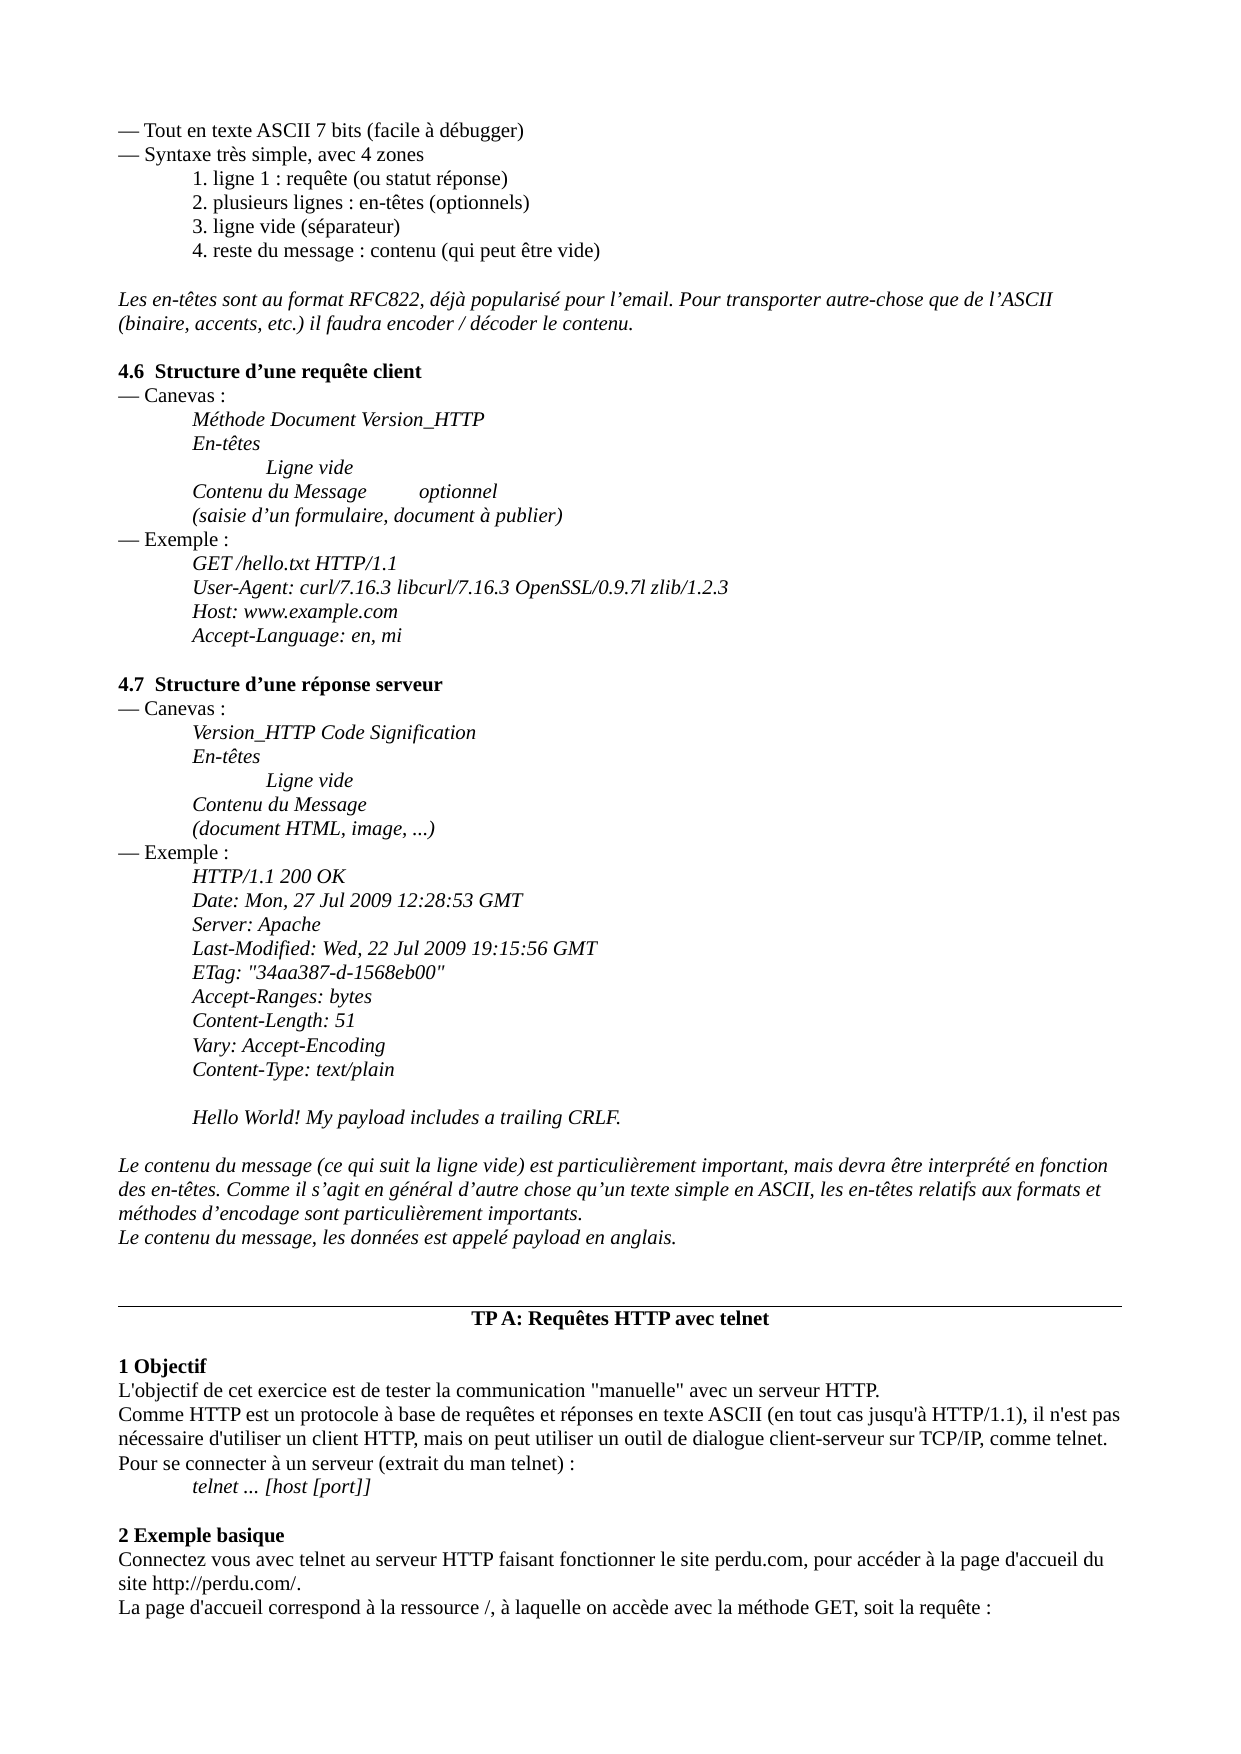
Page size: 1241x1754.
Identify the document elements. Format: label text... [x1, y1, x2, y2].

text Le contenu du message (ce qui suit la ligne vide) est particulièrement important, mais devra être interprété en fonction des en-têtes. Comme il s’agit en général d’autre chose qu’un texte simple en ASCII, les en-têtes relatifs aux formats et méthodes d’encodage sont particulièrement importants. [118, 1153, 1122, 1225]
text — Canevas : [118, 696, 1122, 720]
text User-Agent: curl/7.16.3 libcurl/7.16.3 OpenSSL/0.9.7l zlib/1.2.3 [118, 575, 1122, 599]
text — Tout en texte ASCII 7 bits (facile à débugger) [118, 118, 1122, 142]
text Contenu du Message [118, 792, 1122, 816]
text ETag: "34aa387-d-1568eb00" [118, 960, 1122, 984]
text Méthode Document Version_HTTP [118, 407, 1122, 431]
text Les en-têtes sont au format RFC822, déjà popularisé pour l’email. Pour transporter autre-chose que de l’ASCII (binaire, accents, etc.) il faudra encoder / décoder le contenu. [118, 287, 1122, 335]
text Content-Length: 51 [118, 1008, 1122, 1032]
text GET /hello.txt HTTP/1.1 [118, 551, 1122, 575]
text 2. plusieurs lignes : en-têtes (optionnels) [118, 190, 1122, 214]
text Server: Apache [118, 912, 1122, 936]
text Vary: Accept-Encoding [118, 1032, 1122, 1057]
text (saisie d’un formulaire, document à publier) [118, 503, 1122, 527]
text telnet ... [host [port]] [118, 1474, 1122, 1498]
text Hello World! My payload includes a trailing CRLF. [118, 1105, 1122, 1129]
text — Exemple : [118, 840, 1122, 864]
text Connectez vous avec telnet au serveur HTTP faisant fonctionner le site perdu.com, pour accéder à la page d'accueil du site http://perdu.com/. [118, 1547, 1122, 1595]
text 4. reste du message : contenu (qui peut être vide) [118, 238, 1122, 262]
text Version_HTTP Code Signification [118, 720, 1122, 744]
text Content-Type: text/plain [118, 1057, 1122, 1081]
text Contenu du Message optionnel [118, 479, 1122, 503]
text La page d'accueil correspond à la ressource /, à laquelle on accède avec la méthode GET, soit la requête : [118, 1595, 1122, 1619]
text En-têtes [118, 431, 1122, 455]
text 1 Objectif [118, 1354, 1122, 1378]
text — Canevas : [118, 383, 1122, 407]
text (document HTML, image, ...) [118, 816, 1122, 840]
text 1. ligne 1 : requête (ou statut réponse) [118, 166, 1122, 190]
text Ligne vide [118, 768, 1122, 792]
text En-têtes [118, 744, 1122, 768]
text TP A: Requêtes HTTP avec telnet [118, 1307, 1122, 1330]
text Comme HTTP est un protocole à base de requêtes et réponses en texte ASCII (en tout cas jusqu'à HTTP/1.1), il n'est pas nécessaire d'utiliser un client HTTP, mais on peut utiliser un outil de dialogue client-serveur sur TCP/IP, comme telnet. [118, 1402, 1122, 1450]
text 4.6 Structure d’une requête client [118, 359, 1122, 383]
text Accept-Ranges: bytes [118, 984, 1122, 1008]
text Le contenu du message, les données est appelé payload en anglais. [118, 1225, 1122, 1249]
text Accept-Language: en, mi [118, 623, 1122, 647]
text — Exemple : [118, 527, 1122, 551]
text Ligne vide [118, 455, 1122, 479]
text HTTP/1.1 200 OK [118, 864, 1122, 888]
text Pour se connecter à un serveur (extrait du man telnet) : [118, 1450, 1122, 1474]
text L'objectif de cet exercice est de tester la communication "manuelle" avec un serveur HTTP. [118, 1378, 1122, 1402]
text 4.7 Structure d’une réponse serveur [118, 672, 1122, 696]
text 3. ligne vide (séparateur) [118, 214, 1122, 238]
text 2 Exemple basique [118, 1523, 1122, 1547]
text Date: Mon, 27 Jul 2009 12:28:53 GMT [118, 888, 1122, 912]
text Last-Modified: Wed, 22 Jul 2009 19:15:56 GMT [118, 936, 1122, 960]
text — Syntaxe très simple, avec 4 zones [118, 142, 1122, 166]
text Host: www.example.com [118, 599, 1122, 623]
